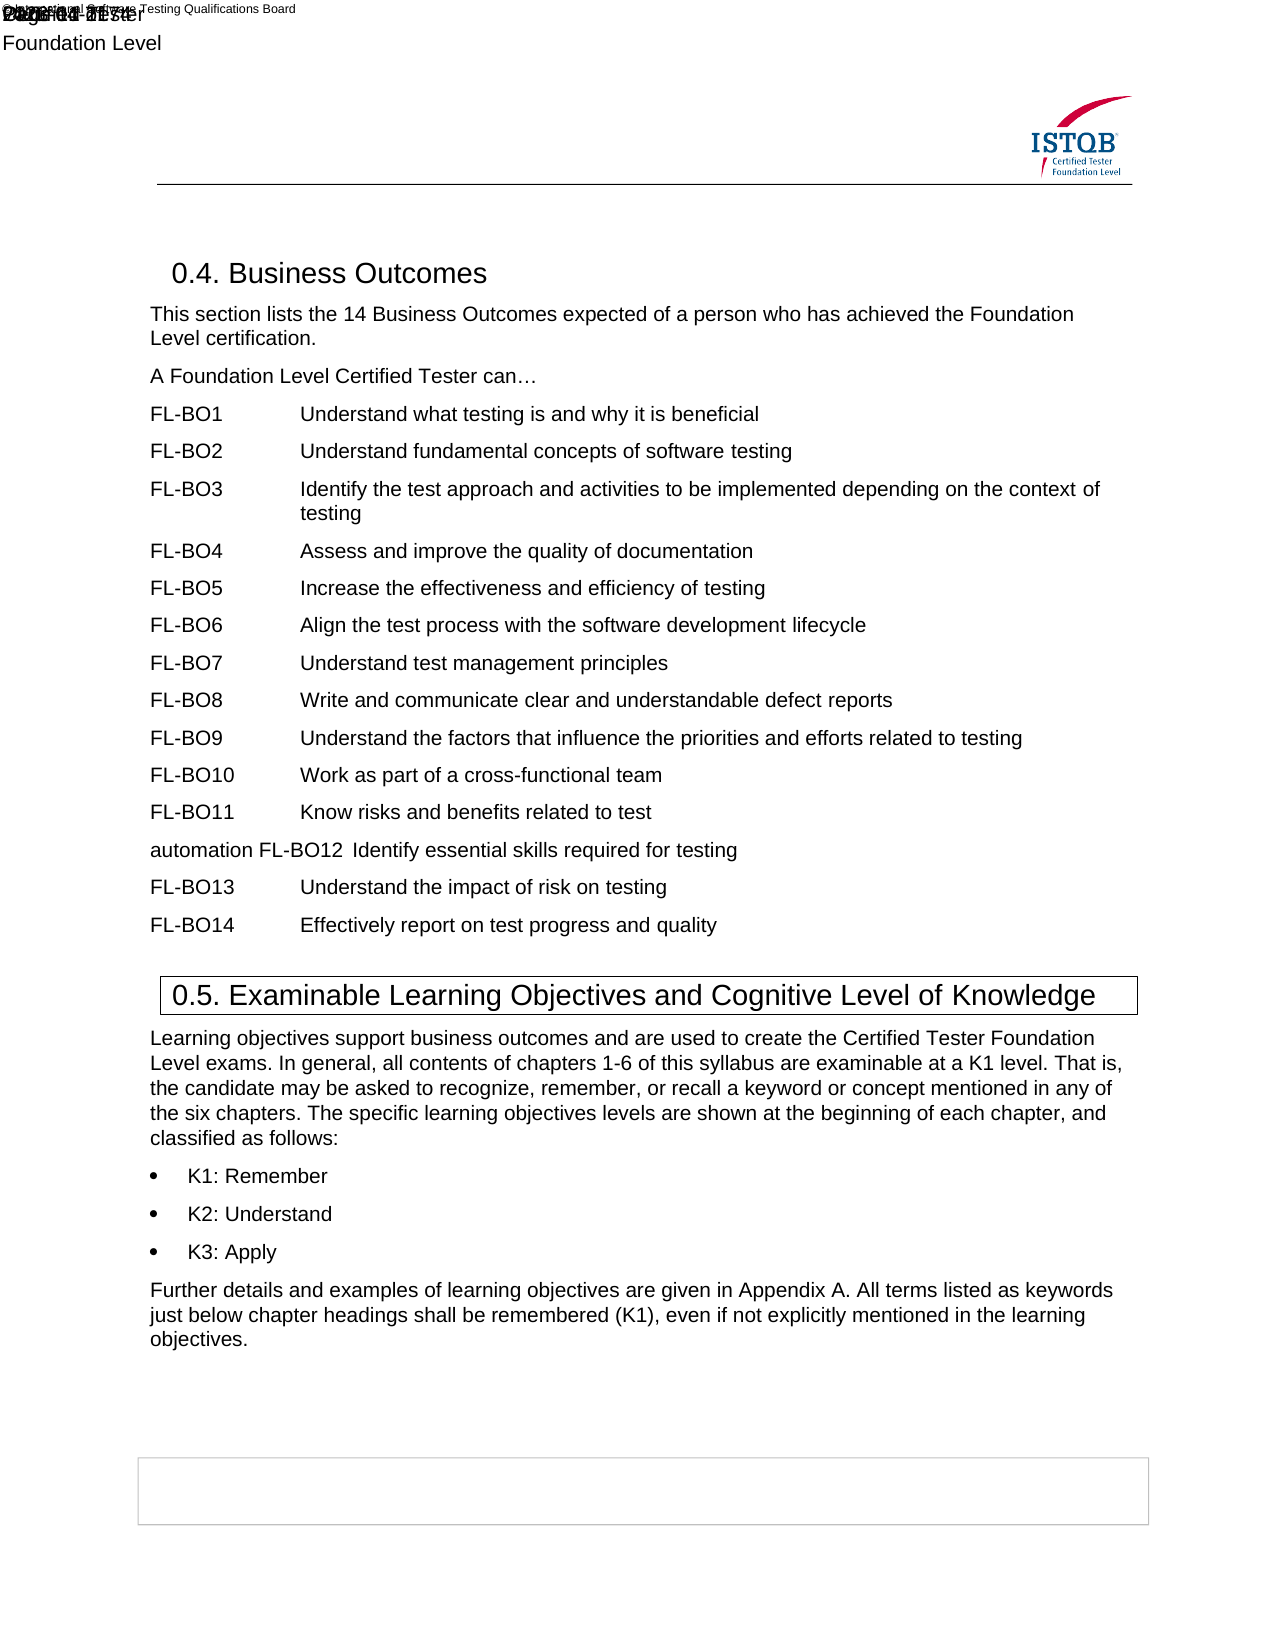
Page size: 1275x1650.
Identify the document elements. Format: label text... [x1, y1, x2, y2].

text FL-BO1 Understand what testing is and why it is beneficial [150, 401, 1152, 425]
text FL-BO14 Effectively report on test progress and quality [150, 912, 1152, 936]
text FL-BO2 Understand fundamental concepts of software testing [150, 439, 1152, 463]
text 0.4. Business Outcomes [171, 256, 1137, 290]
text FL-BO13 Understand the impact of risk on testing [150, 875, 1152, 899]
list K3: Apply [150, 1240, 1152, 1264]
text A Foundation Level Certified Tester can… [150, 364, 1152, 388]
text This section lists the 14 Business Outcomes expected of a person who has achieved the Foundation Level certification. [150, 301, 1077, 350]
text FL-BO8 Write and communicate clear and understandable defect reports [150, 688, 1152, 712]
text FL-BO4 Assess and improve the quality of documentation FL-BO5 Increase the effectiveness and efficiency of testing [150, 539, 765, 600]
text FL-BO6 Align the test process with the software development lifecycle FL-BO7 Understand test management principles [150, 613, 866, 674]
list K2: Understand [150, 1202, 1152, 1226]
text FL-BO9 Understand the factors that influence the priorities and efforts related to testing FL-BO10 Work as part of a cross-functional team [150, 726, 1024, 787]
text Further details and examples of learning objectives are given in Appendix A. All terms listed as keywords just below chapter headings shall be remembered (K1), even if not explicitly mentioned in the learning objectives. [150, 1278, 1125, 1351]
text FL-BO3 Identify the test approach and activities to be implemented depending on the context of testing [150, 476, 1100, 525]
text FL-BO11 Know risks and benefits related to test automation FL-BO12 Identify essential skills required for testing [150, 800, 761, 861]
picture [1031, 96, 1133, 179]
text 0.5. Examinable Learning Objectives and Cognitive Level of Knowledge [172, 977, 1138, 1011]
text Learning objectives support business outcomes and are used to create the Certified Tester Foundation Level exams. In general, all contents of chapters 1-6 of this syllabus are examinable at a K1 level. That is, the candidate may be asked to recognize, remember, or recall a keyword or concept mentioned in any of the six chapters. The specific learning objectives levels are shown at the beginning of each chapter, and classified as follows: [150, 980, 1126, 1150]
list K1: Remember [150, 1164, 1152, 1188]
